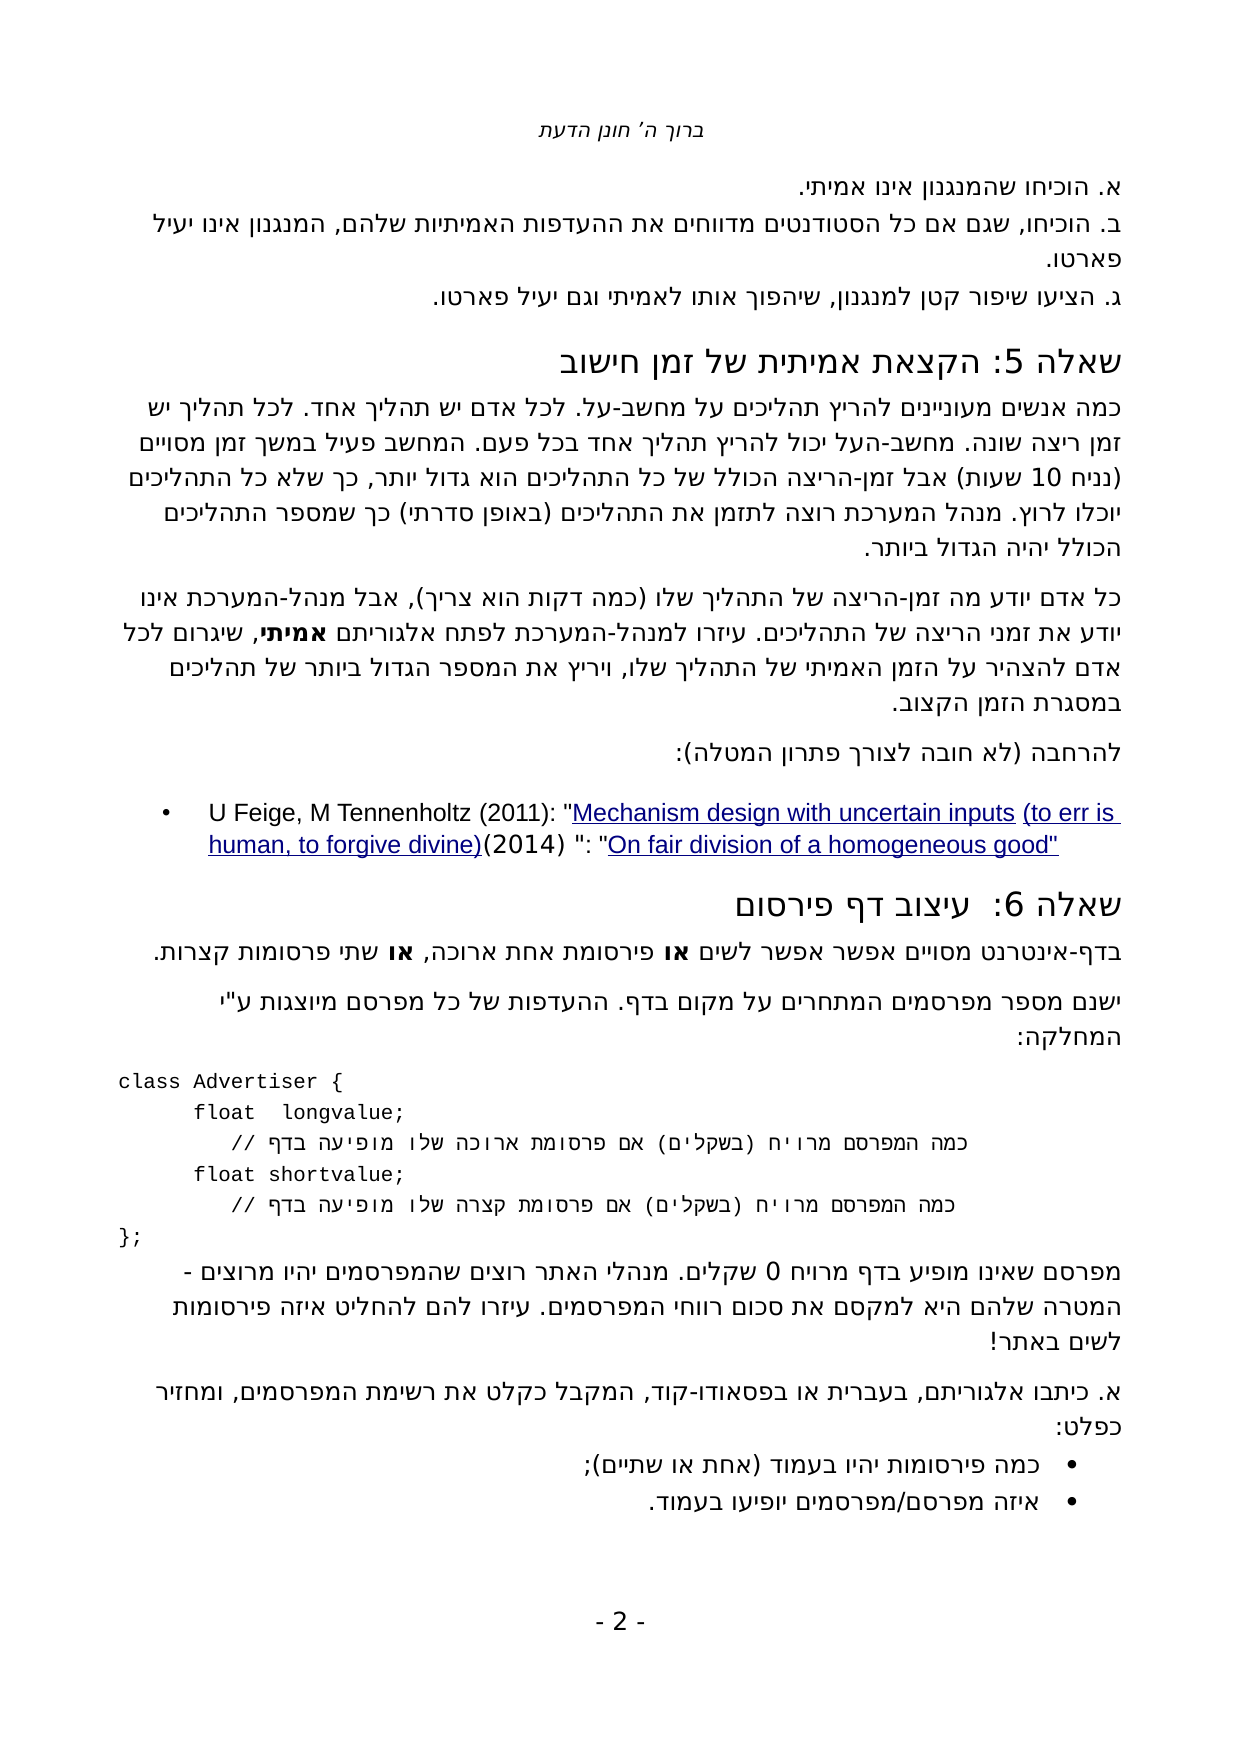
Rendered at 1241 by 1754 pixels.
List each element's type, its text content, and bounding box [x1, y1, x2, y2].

subtitle U Feige, M Tennenholtz (2011): "Mechanism design with uncertain inputs (to err is human, to forgive divine)‏"‏ (2014): "On fair division of a homogeneous good" [171, 798, 1122, 861]
text // כמה המפרסם מרויח (בשקלים) אם פרסומת ארוכה שלו מופיעה בדף [118, 1133, 1122, 1157]
text כמה אנשים מעוניינים להריץ תהליכים על מחשב-על. לכל אדם יש תהליך אחד. לכל תהליך יש זמן ריצה שונה. מחשב-העל יכול להריץ תהליך אחד בכל פעם. המחשב פעיל במשך זמן מסויים (נניח 10 שעות) אבל זמן-הריצה הכולל של כל התהליכים הוא גדול יותר, כך שלא כל התהליכים יוכלו לרוץ. מנהל המערכת רוצה לתזמן את התהליכים (באופן סדרתי) כך שמספר התהליכים הכולל יהיה הגדול ביותר. [118, 394, 1122, 563]
text class Advertiser { [118, 1071, 1122, 1095]
text כל אדם יודע מה זמן-הריצה של התהליך שלו (כמה דקות הוא צריך), אבל מנהל-המערכת אינו יודע את זמני הריצה של התהליכים. עיזרו למנהל-המערכת לפתח אלגוריתם אמיתי, שיגרום לכל אדם להצהיר על הזמן האמיתי של התהליך שלו, ויריץ את המספר הגדול ביותר של תהליכים במסגרת הזמן הקצוב. [118, 583, 1122, 717]
text מפרסם שאינו מופיע בדף מרויח 0 שקלים. מנהלי האתר רוצים שהמפרסמים יהיו מרוצים - המטרה שלהם היא למקסם את סכום רווחי המפרסמים. עיזרו להם להחליט איזה פירסומות לשים באתר! [118, 1257, 1122, 1357]
text float shortvalue; [118, 1164, 1122, 1188]
text // כמה המפרסם מרויח (בשקלים) אם פרסומת קצרה שלו מופיעה בדף [118, 1195, 1122, 1219]
list איזה מפרסם/מפרסמים יופיעו בעמוד. [118, 1487, 1078, 1517]
text א. הוכיחו שהמנגנון אינו אמיתי. [118, 172, 1122, 201]
text }; [118, 1226, 1122, 1250]
text בדף-אינטרנט מסויים אפשר אפשר לשים או פירסומת אחת ארוכה, או שתי פרסומות קצרות. [118, 937, 1122, 966]
text ג. הציעו שיפור קטן למנגנון, שיהפוך אותו לאמיתי וגם יעיל פארטו. [118, 282, 1122, 311]
text float longvalue; [118, 1102, 1122, 1126]
text ב. הוכיחו, שגם אם כל הסטודנטים מדווחים את ההעדפות האמיתיות שלהם, המנגנון אינו יעיל פארטו. [118, 209, 1122, 274]
subtitle שאלה 6: עיצוב דף פירסום [118, 886, 1122, 924]
text להרחבה (לא חובה לצורך פתרון המטלה): [118, 738, 1122, 767]
text ישנם מספר מפרסמים המתחרים על מקום בדף. ההעדפות של כל מפרסם מיוצגות ע"י המחלקה: [118, 987, 1122, 1051]
subtitle שאלה 5: הקצאת אמיתית של זמן חישוב [118, 342, 1122, 381]
text א. כיתבו אלגוריתם, בעברית או בפסאודו-קוד, המקבל כקלט את רשימת המפרסמים, ומחזיר כפלט: [118, 1377, 1122, 1441]
list כמה פירסומות יהיו בעמוד (אחת או שתיים); [118, 1450, 1078, 1479]
